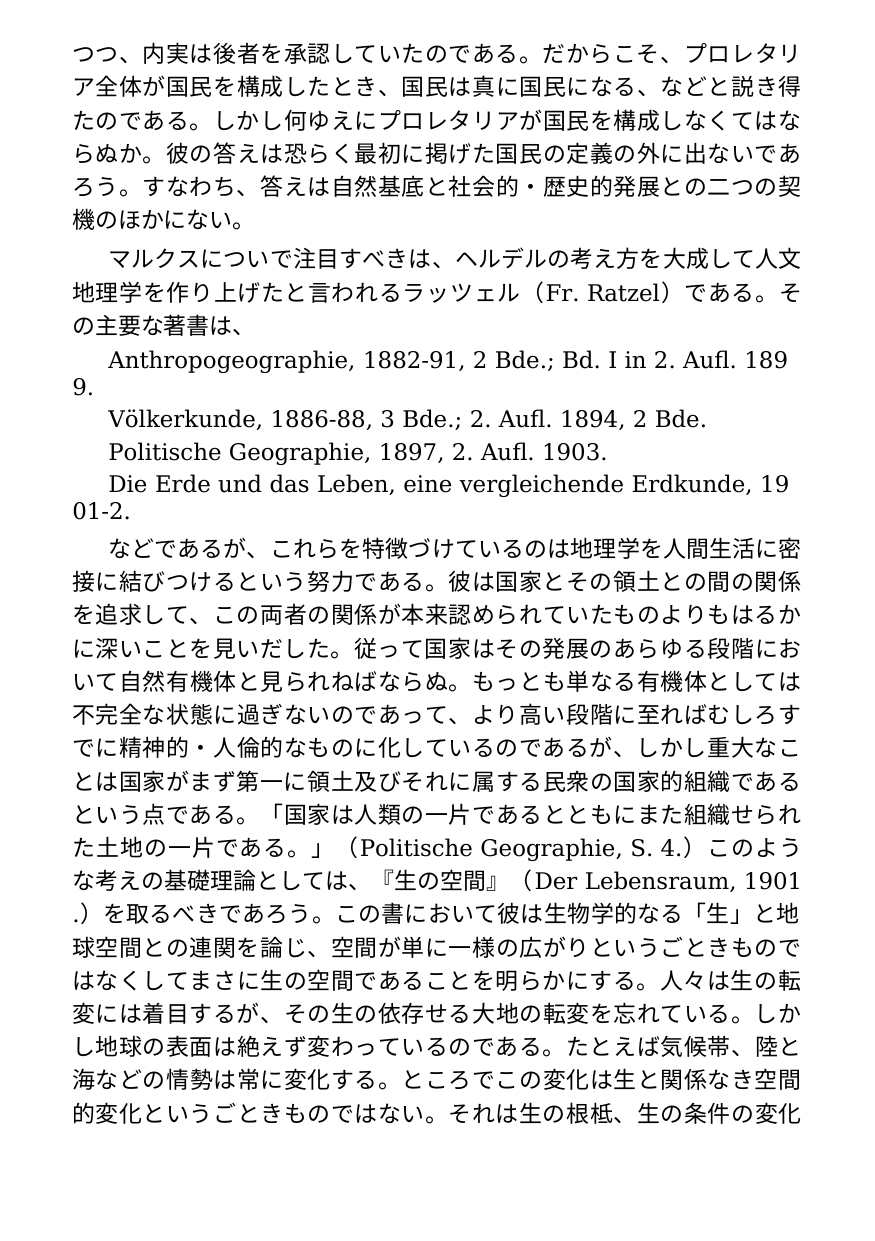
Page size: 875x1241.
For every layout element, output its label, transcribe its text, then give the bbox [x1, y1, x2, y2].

text マルクスについで注目すべきは、ヘルデルの考え方を大成して人文地理学を作り上げたと言われるラッツェル（Fr. Ratzel）である。その主要な著書は、 [72, 241, 802, 341]
text Politische Geographie, 1897, 2. Aufl. 1903. [72, 439, 802, 466]
text Die Erde und das Leben, eine vergleichende Erdkunde, 1901-2. [72, 471, 802, 525]
text などであるが、これらを特徴づけているのは地理学を人間生活に密接に結びつけるという努力である。彼は国家とその領土との間の関係を追求して、この両者の関係が本来認められていたものよりもはるかに深いことを見いだした。従って国家はその発展のあらゆる段階において自然有機体と見られねばならぬ。もっとも単なる有機体としては不完全な状態に過ぎないのであって、より高い段階に至ればむしろすでに精神的・人倫的なものに化しているのであるが、しかし重大なことは国家がまず第一に領土及びそれに属する民衆の国家的組織であるという点である。「国家は人類の一片であるとともにまた組織せられた土地の一片である。」（Politische Geographie, S. 4.）このような考えの基礎理論としては、『生の空間』（Der Lebensraum, 1901.）を取るべきであろう。この書において彼は生物学的なる「生」と地球空間との連関を論じ、空間が単に一様の広がりというごときものではなくしてまさに生の空間であることを明らかにする。人々は生の転変には着目するが、その生の依存せる大地の転変を忘れている。しかし地球の表面は絶えず変わっているのである。たとえば気候帯、陸と海などの情勢は常に変化する。ところでこの変化は生と関係なき空間的変化というごときものではない。それは生の根柢、生の条件の変化 [72, 531, 802, 1129]
text Anthropogeographie, 1882-91, 2 Bde.; Bd. I in 2. Aufl. 1899. [72, 347, 802, 400]
text つつ、内実は後者を承認していたのである。だからこそ、プロレタリア全体が国民を構成したとき、国民は真に国民になる、などと説き得たのである。しかし何ゆえにプロレタリアが国民を構成しなくてはならぬか。彼の答えは恐らく最初に掲げた国民の定義の外に出ないであろう。すなわち、答えは自然基底と社会的・歴史的発展との二つの契機のほかにない。 [72, 36, 802, 235]
text Völkerkunde, 1886-88, 3 Bde.; 2. Aufl. 1894, 2 Bde. [72, 406, 802, 433]
